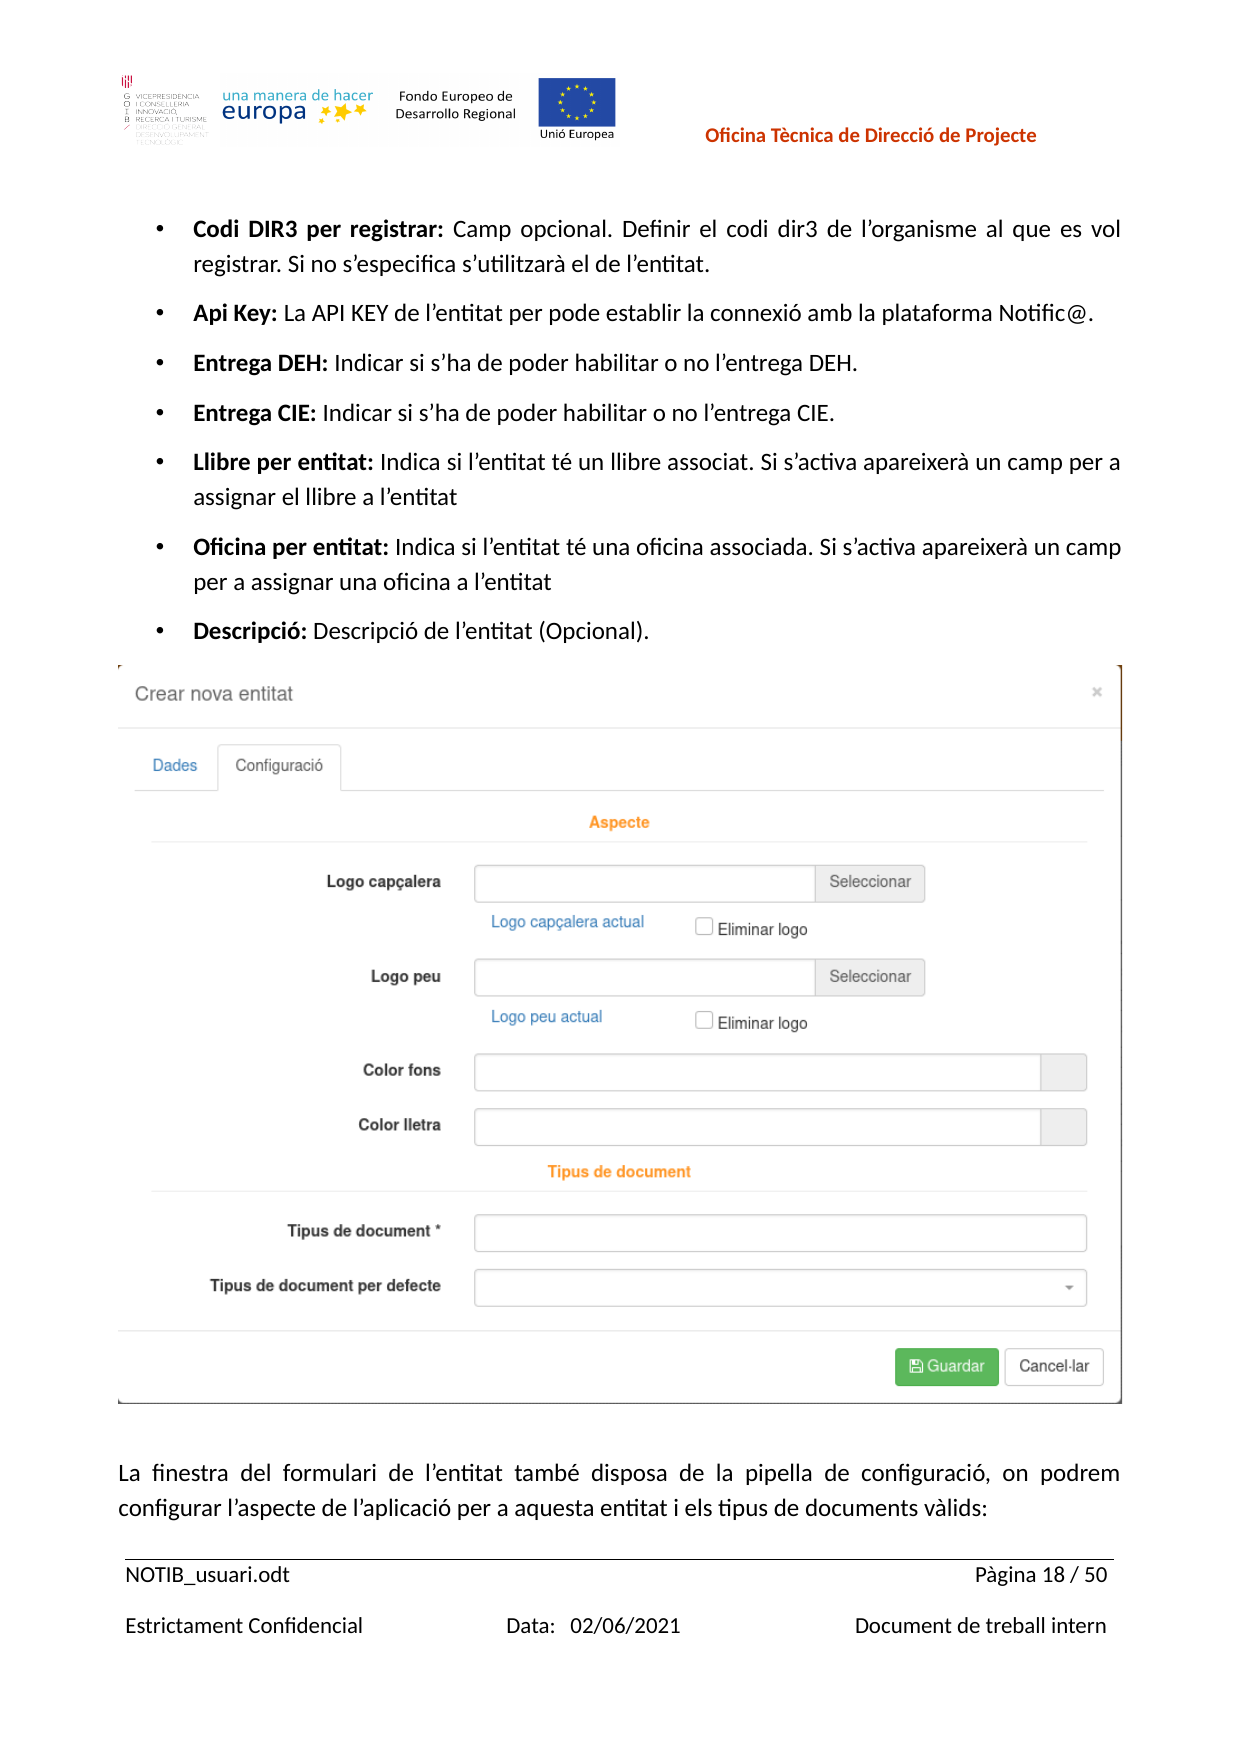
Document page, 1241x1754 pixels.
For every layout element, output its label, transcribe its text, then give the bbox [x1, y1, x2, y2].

picture [118, 73, 213, 147]
list Oficina per entitat: Indica si l’entitat té una oficina associada. Si s’activa apareixerà un camp per a assignar una oficina a l’entitat [156, 531, 1122, 596]
list Codi DIR3 per registrar: Camp opcional. Definir el codi dir3 de l’organisme al que es vol registrar. Si no s’especifica s’utilitzarà el de l’entitat. [156, 213, 1122, 278]
text La finestra del formulari de l’entitat també disposa de la pipella de configuració, on podrem configurar l’aspecte de l’aplicació per a aquesta entitat i els tipus de documents vàlids: [118, 1458, 1122, 1523]
picture [118, 665, 1123, 1404]
list Llibre per entitat: Indica si l’entitat té un llibre associat. Si s’activa apareixerà un camp per a assignar el llibre a l’entitat [156, 446, 1122, 512]
list Api Key: La API KEY de l’entitat per pode establir la connexió amb la plataforma Notific@. [156, 298, 1122, 328]
list Entrega DEH: Indicar si s’ha de poder habilitar o no l’entrega DEH. [156, 347, 1122, 378]
list Entrega CIE: Indicar si s’ha de poder habilitar o no l’entrega CIE. [156, 397, 1122, 427]
list Descripció: Descripció de l’entitat (Opcional). [156, 616, 1122, 646]
picture [219, 73, 621, 147]
